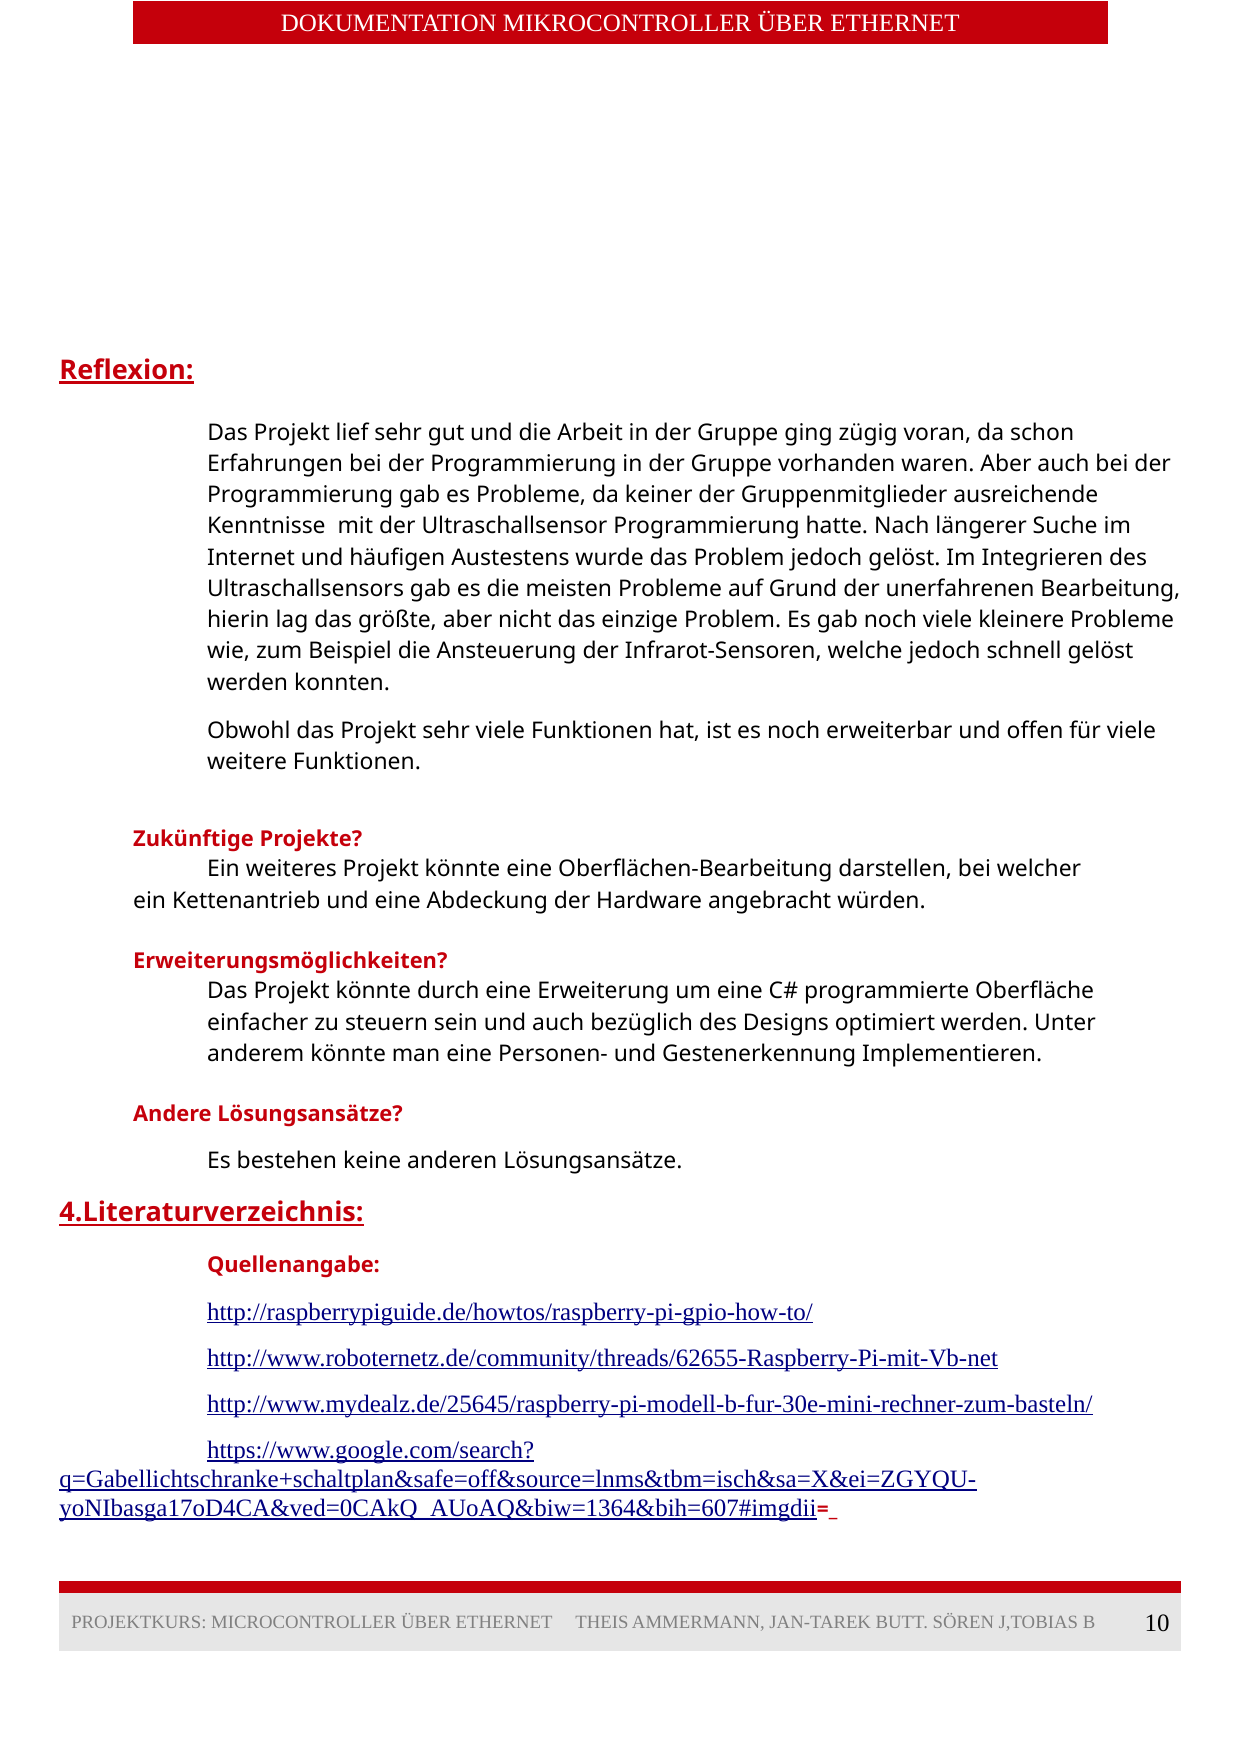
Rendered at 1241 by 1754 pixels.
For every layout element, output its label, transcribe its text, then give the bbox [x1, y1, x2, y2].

text Das Projekt könnte durch eine Erweiterung um eine C# programmierte Oberfläche einfacher zu steuern sein und auch bezüglich des Designs optimiert werden. Unter anderem könnte man eine Personen- und Gestenerkennung Implementieren. [207, 974, 1181, 1068]
text Andere Lösungsansätze? [59, 1098, 1181, 1128]
text http://raspberrypiguide.de/howtos/raspberry-pi-gpio-how-to/ [59, 1297, 1181, 1326]
text 4.Literaturverzeichnis: [59, 1192, 1181, 1229]
text Obwohl das Projekt sehr viele Funktionen hat, ist es noch erweiterbar und offen für viele weitere Funktionen. [207, 714, 1181, 776]
text Es bestehen keine anderen Lösungsansätze. [0, 1144, 1181, 1176]
text https://www.google.com/search?q=Gabellichtschranke+schaltplan&safe=off&source=lnms&tbm=isch&sa=X&ei=ZGYQU-yoNIbasga17oD4CA&ved=0CAkQ_AUoAQ&biw=1364&bih=607#imgdii=_ [59, 1435, 1181, 1523]
text Reflexion: [59, 350, 1181, 387]
text http://www.roboternetz.de/community/threads/62655-Raspberry-Pi-mit-Vb-net [59, 1343, 1181, 1372]
text Quellenangabe: [59, 1246, 1181, 1280]
text Erweiterungsmöglichkeiten? [59, 945, 1181, 974]
text Das Projekt lief sehr gut und die Arbeit in der Gruppe ging zügig voran, da schon Erfahrungen bei der Programmierung in der Gruppe vorhanden waren. Aber auch bei der Programmierung gab es Probleme, da keiner der Gruppenmitglieder ausreichende Kenntnisse mit der Ultraschallsensor Programmierung hatte. Nach längerer Suche im Internet und häufigen Austestens wurde das Problem jedoch gelöst. Im Integrieren des Ultraschallsensors gab es die meisten Probleme auf Grund der unerfahrenen Bearbeitung, hierin lag das größte, aber nicht das einzige Problem. Es gab noch viele kleinere Probleme wie, zum Beispiel die Ansteuerung der Infrarot-Sensoren, welche jedoch schnell gelöst werden konnten. [207, 416, 1181, 697]
text Zukünftige Projekte? [59, 823, 1181, 852]
text Ein weiteres Projekt könnte eine Oberflächen-Bearbeitung darstellen, bei welcher ein Kettenantrieb und eine Abdeckung der Hardware angebracht würden. [59, 852, 1181, 915]
text http://www.mydealz.de/25645/raspberry-pi-modell-b-fur-30e-mini-rechner-zum-basteln/ [59, 1389, 1181, 1418]
